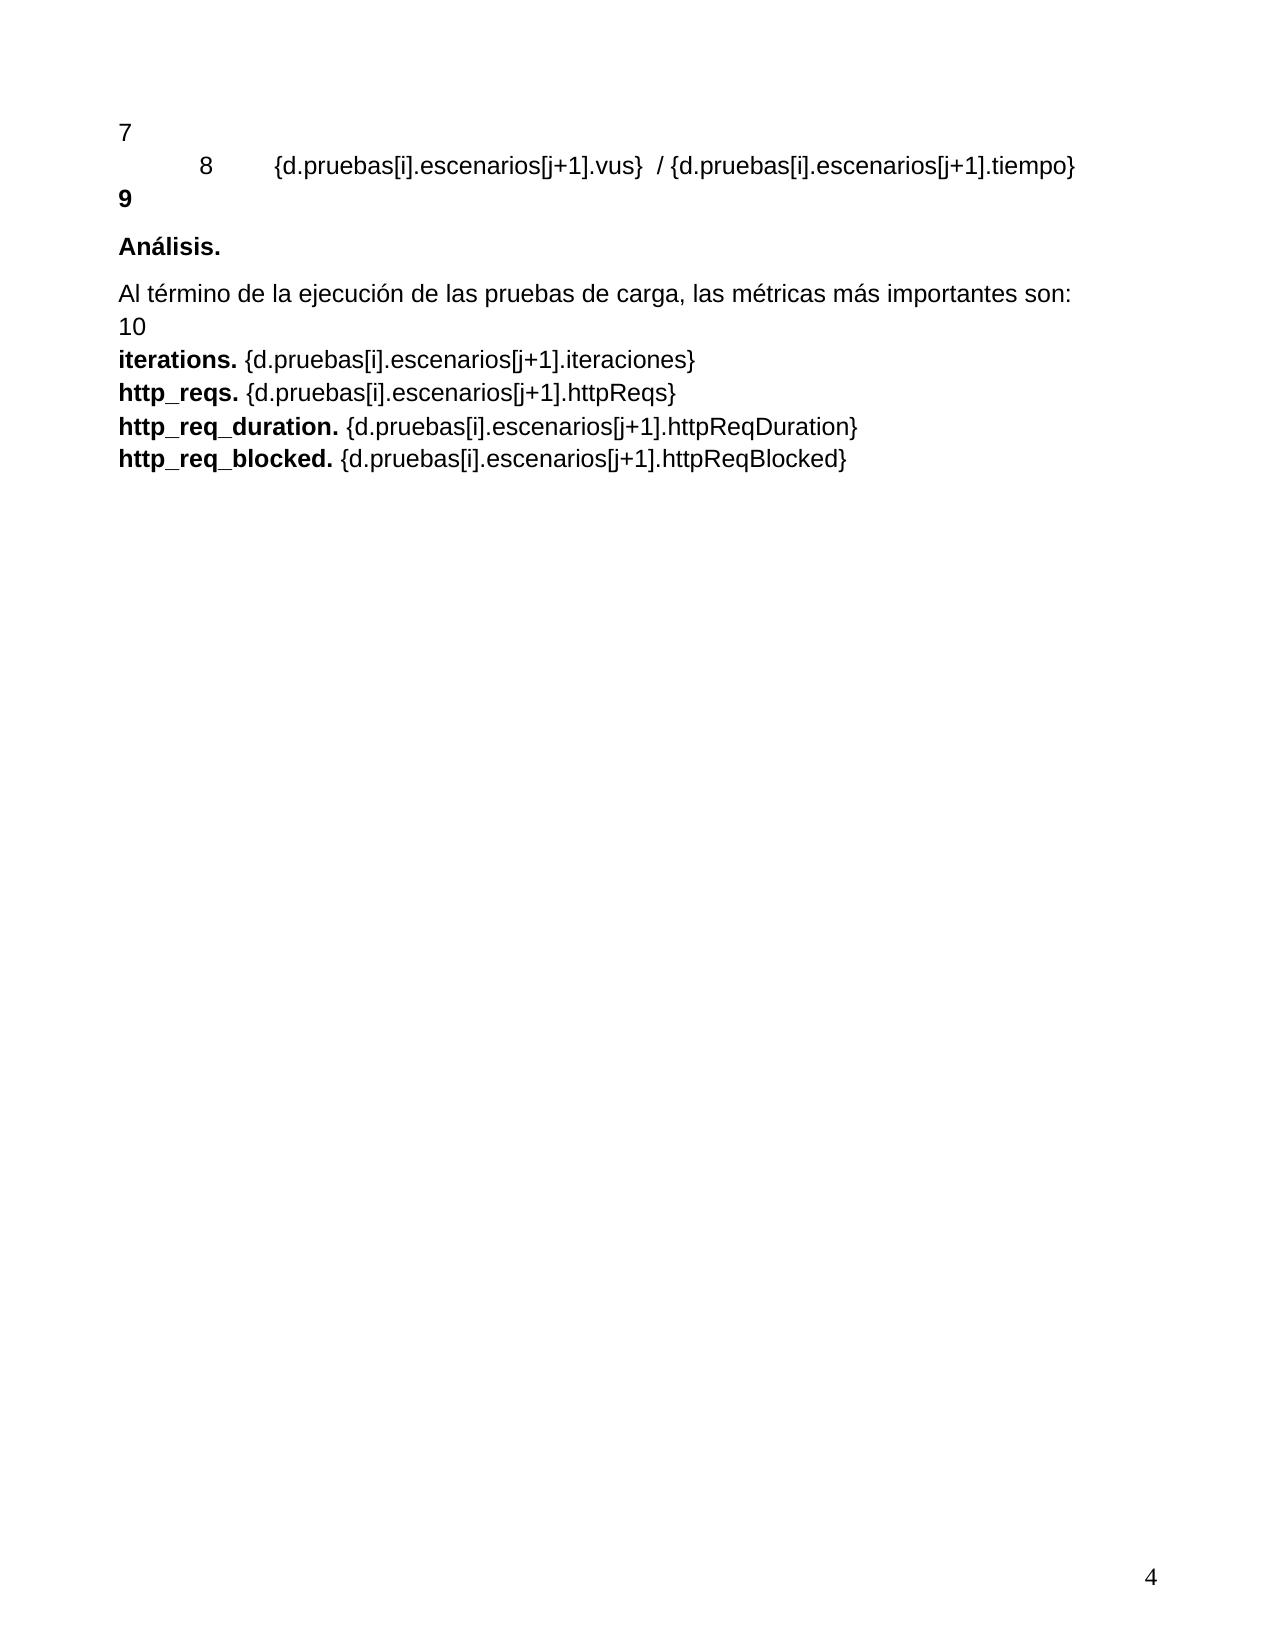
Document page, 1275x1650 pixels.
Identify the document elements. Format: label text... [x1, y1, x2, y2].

text http_req_blocked. {d.pruebas[i].escenarios[j+1].httpReqBlocked} [118, 444, 1157, 473]
text iterations. {d.pruebas[i].escenarios[j+1].iteraciones} [118, 345, 1157, 374]
list {d.pruebas[i].escenarios[j+1].vus} / {d.pruebas[i].escenarios[j+1].tiempo} [118, 151, 1157, 180]
text http_req_duration. {d.pruebas[i].escenarios[j+1].httpReqDuration} [118, 411, 1157, 440]
text http_reqs. {d.pruebas[i].escenarios[j+1].httpReqs} [118, 378, 1157, 407]
text Al término de la ejecución de las pruebas de carga, las métricas más importantes son: [118, 279, 1157, 308]
text Análisis. [118, 232, 1157, 261]
